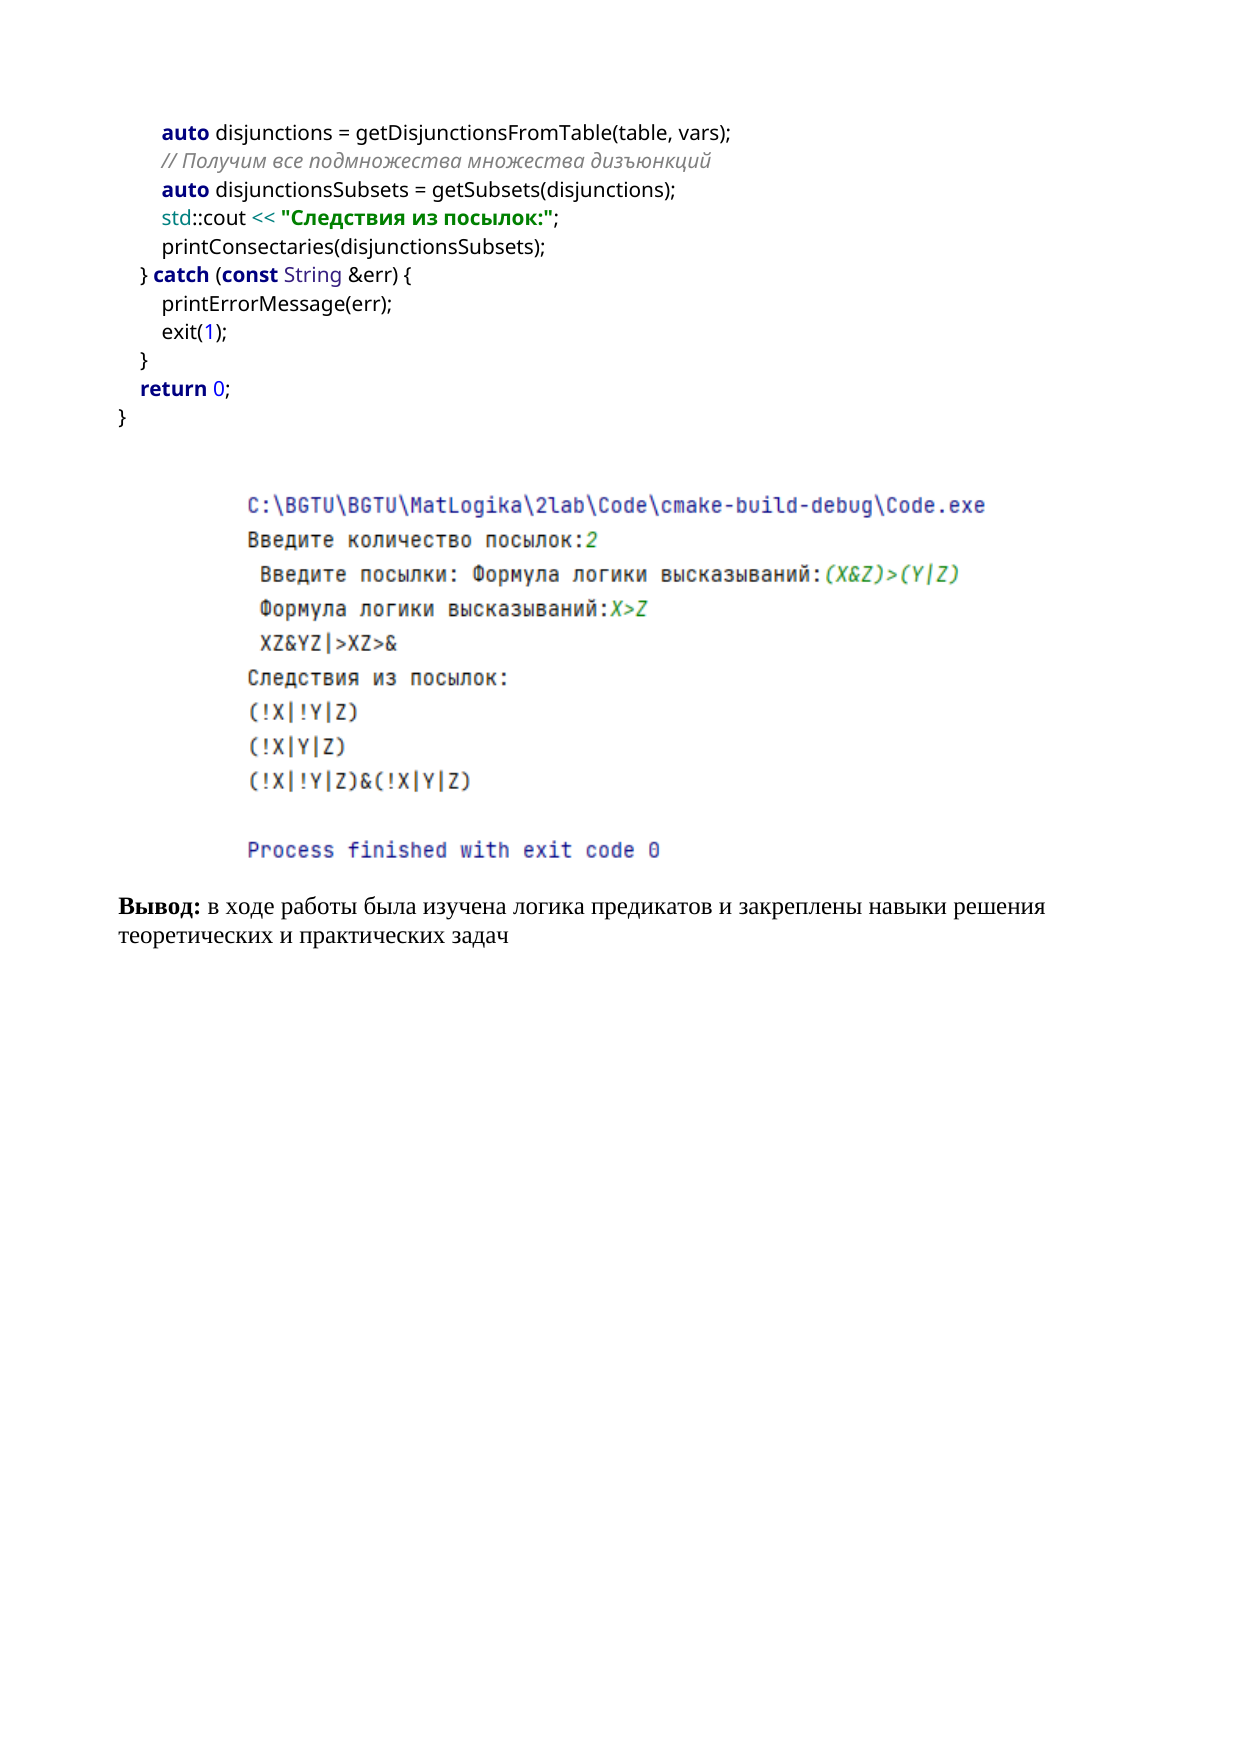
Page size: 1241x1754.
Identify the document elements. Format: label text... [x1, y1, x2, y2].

picture [235, 488, 1005, 872]
text auto disjunctions = getDisjunctionsFromTable(table, vars); // Получим все подмножества множества дизъюнкций auto disjunctionsSubsets = getSubsets(disjunctions); std::cout << "Следствия из посылок:"; printConsectaries(disjunctionsSubsets); } catch (const String &err) { printErrorMessage(err); exit(1); } return 0; } [118, 118, 1122, 431]
text Вывод: в ходе работы была изучена логика предикатов и закреплены навыки решения теоретических и практических задач [118, 891, 1122, 948]
